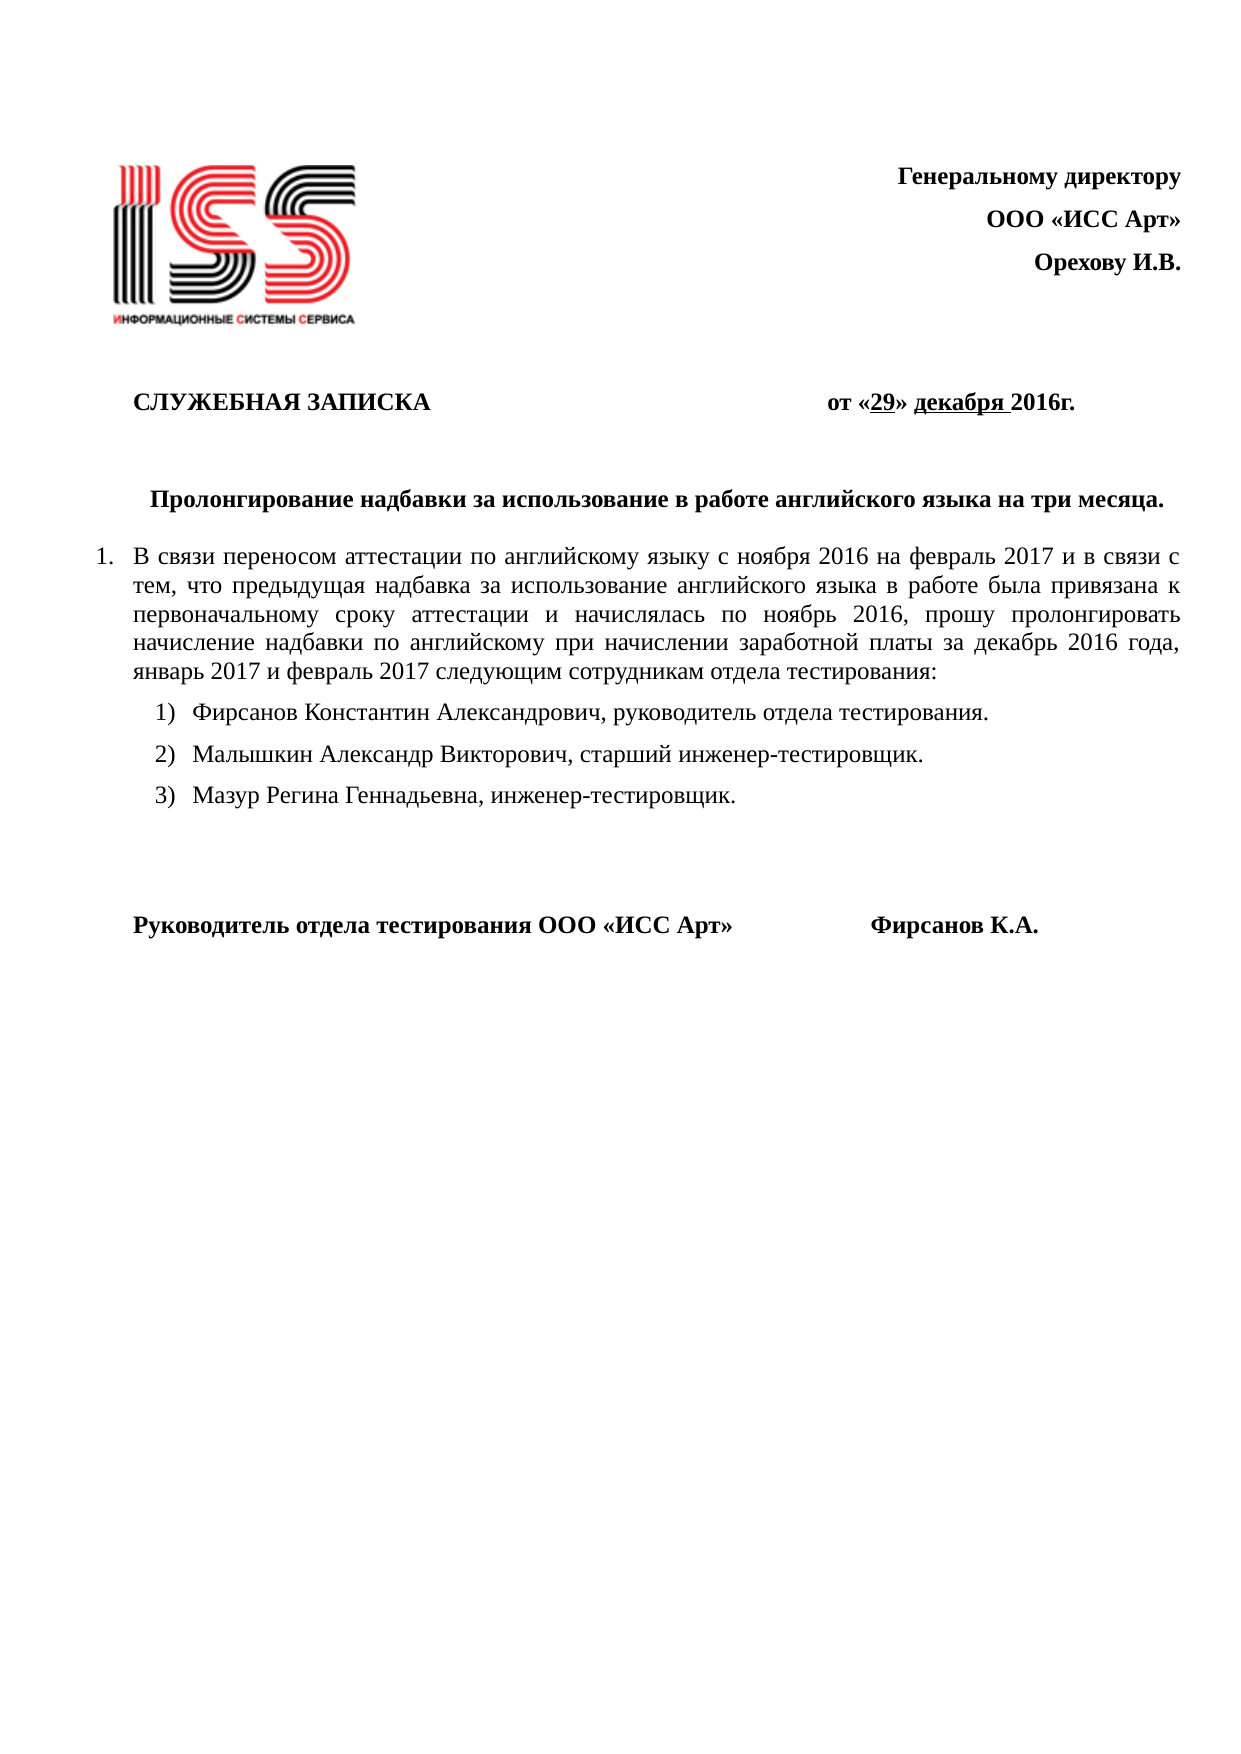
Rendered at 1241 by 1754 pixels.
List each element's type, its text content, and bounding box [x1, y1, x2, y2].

text Руководитель отдела тестирования ООО «ИСС Арт» Фирсанов К.А. [133, 910, 1181, 939]
text ООО «ИСС Арт» [358, 204, 1181, 233]
list Мазур Регина Геннадьевна, инженер-тестировщик. [154, 780, 1181, 809]
text Генеральному директору [133, 161, 1181, 190]
list В связи переносом аттестации по английскому языку с ноября 2016 на февраль 2017 и в связи с тем, что предыдущая надбавка за использование английского языка в работе была привязана к первоначальному сроку аттестации и начислялась по ноябрь 2016, прошу пролонгировать начисление надбавки по английскому при начислении заработной платы за декабрь 2016 года, январь 2017 и февраль 2017 следующим сотрудникам отдела тестирования: [95, 541, 1181, 685]
list Малышкин Александр Викторович, старший инженер-тестировщик. [154, 739, 1181, 767]
text Орехову И.В. [358, 247, 1181, 276]
text СЛУЖЕБНАЯ ЗАПИСКА от «29» декабря 2016г. [133, 387, 1181, 416]
picture [112, 165, 358, 327]
list Фирсанов Константин Александрович, руководитель отдела тестирования. [154, 697, 1181, 726]
text Пролонгирование надбавки за использование в работе английского языка на три месяца. [133, 484, 1181, 512]
